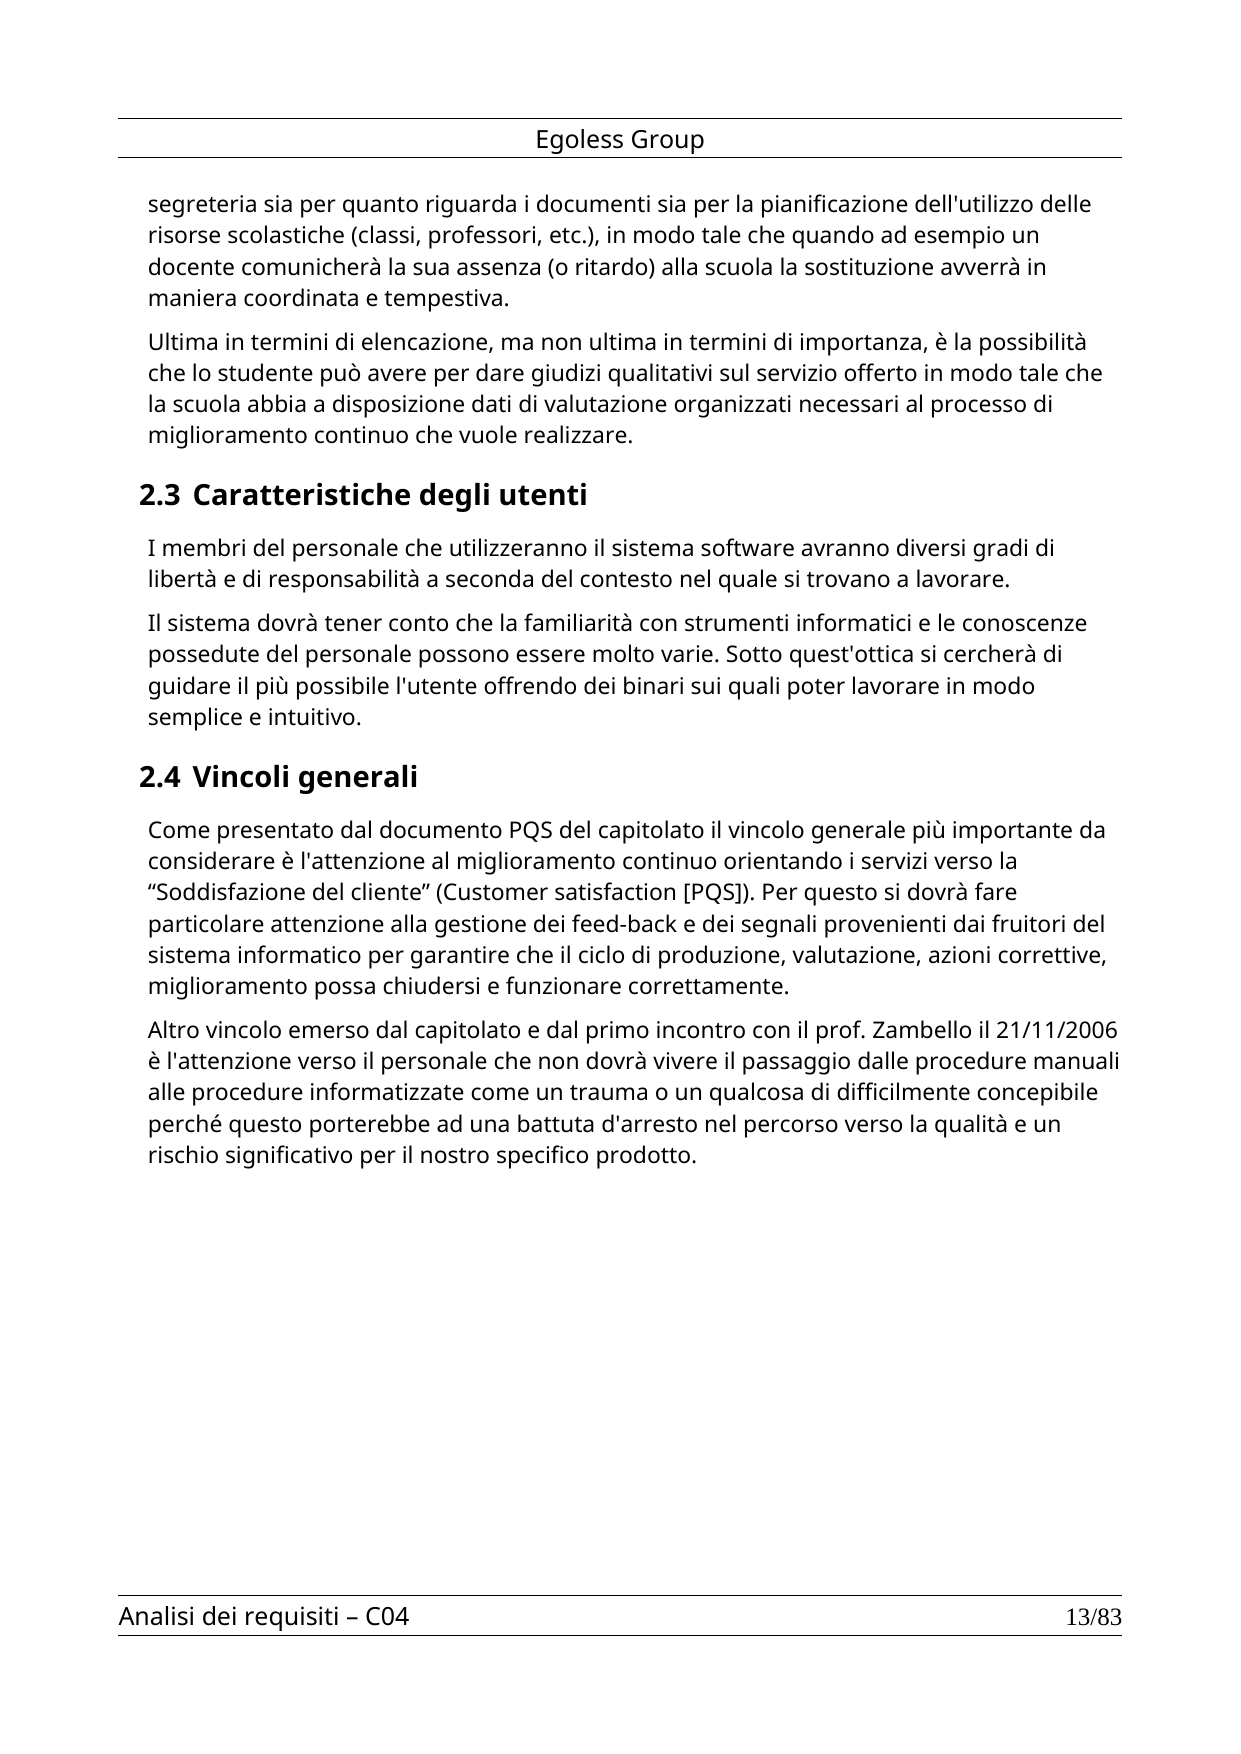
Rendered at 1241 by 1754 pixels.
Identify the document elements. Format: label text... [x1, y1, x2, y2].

text segreteria sia per quanto riguarda i documenti sia per la pianificazione dell'utilizzo delle risorse scolastiche (classi, professori, etc.), in modo tale che quando ad esempio un docente comunicherà la sua assenza (o ritardo) alla scuola la sostituzione avverrà in maniera coordinata e tempestiva. [148, 188, 1122, 313]
text Come presentato dal documento PQS del capitolato il vincolo generale più importante da considerare è l'attenzione al miglioramento continuo orientando i servizi verso la “Soddisfazione del cliente” (Customer satisfaction [PQS]). Per questo si dovrà fare particolare attenzione alla gestione dei feed-back e dei segnali provenienti dai fruitori del sistema informatico per garantire che il ciclo di produzione, valutazione, azioni correttive, miglioramento possa chiudersi e funzionare correttamente. [148, 814, 1122, 1001]
text Ultima in termini di elencazione, ma non ultima in termini di importanza, è la possibilità che lo studente può avere per dare giudizi qualitativi sul servizio offerto in modo tale che la scuola abbia a disposizione dati di valutazione organizzati necessari al processo di miglioramento continuo che vuole realizzare. [148, 325, 1122, 450]
text Il sistema dovrà tener conto che la familiarità con strumenti informatici e le conoscenze possedute del personale possono essere molto varie. Sotto quest'ottica si cercherà di guidare il più possibile l'utente offrendo dei binari sui quali poter lavorare in modo semplice e intuitivo. [148, 607, 1122, 732]
subtitle Caratteristiche degli utenti [139, 475, 1122, 514]
text I membri del personale che utilizzeranno il sistema software avranno diversi gradi di libertà e di responsabilità a seconda del contesto nel quale si trovano a lavorare. [148, 532, 1122, 594]
subtitle Vincoli generali [139, 756, 1122, 796]
text Altro vincolo emerso dal capitolato e dal primo incontro con il prof. Zambello il 21/11/2006 è l'attenzione verso il personale che non dovrà vivere il passaggio dalle procedure manuali alle procedure informatizzate come un trauma o un qualcosa di difficilmente concepibile perché questo porterebbe ad una battuta d'arresto nel percorso verso la qualità e un rischio significativo per il nostro specifico prodotto. [148, 1014, 1122, 1170]
